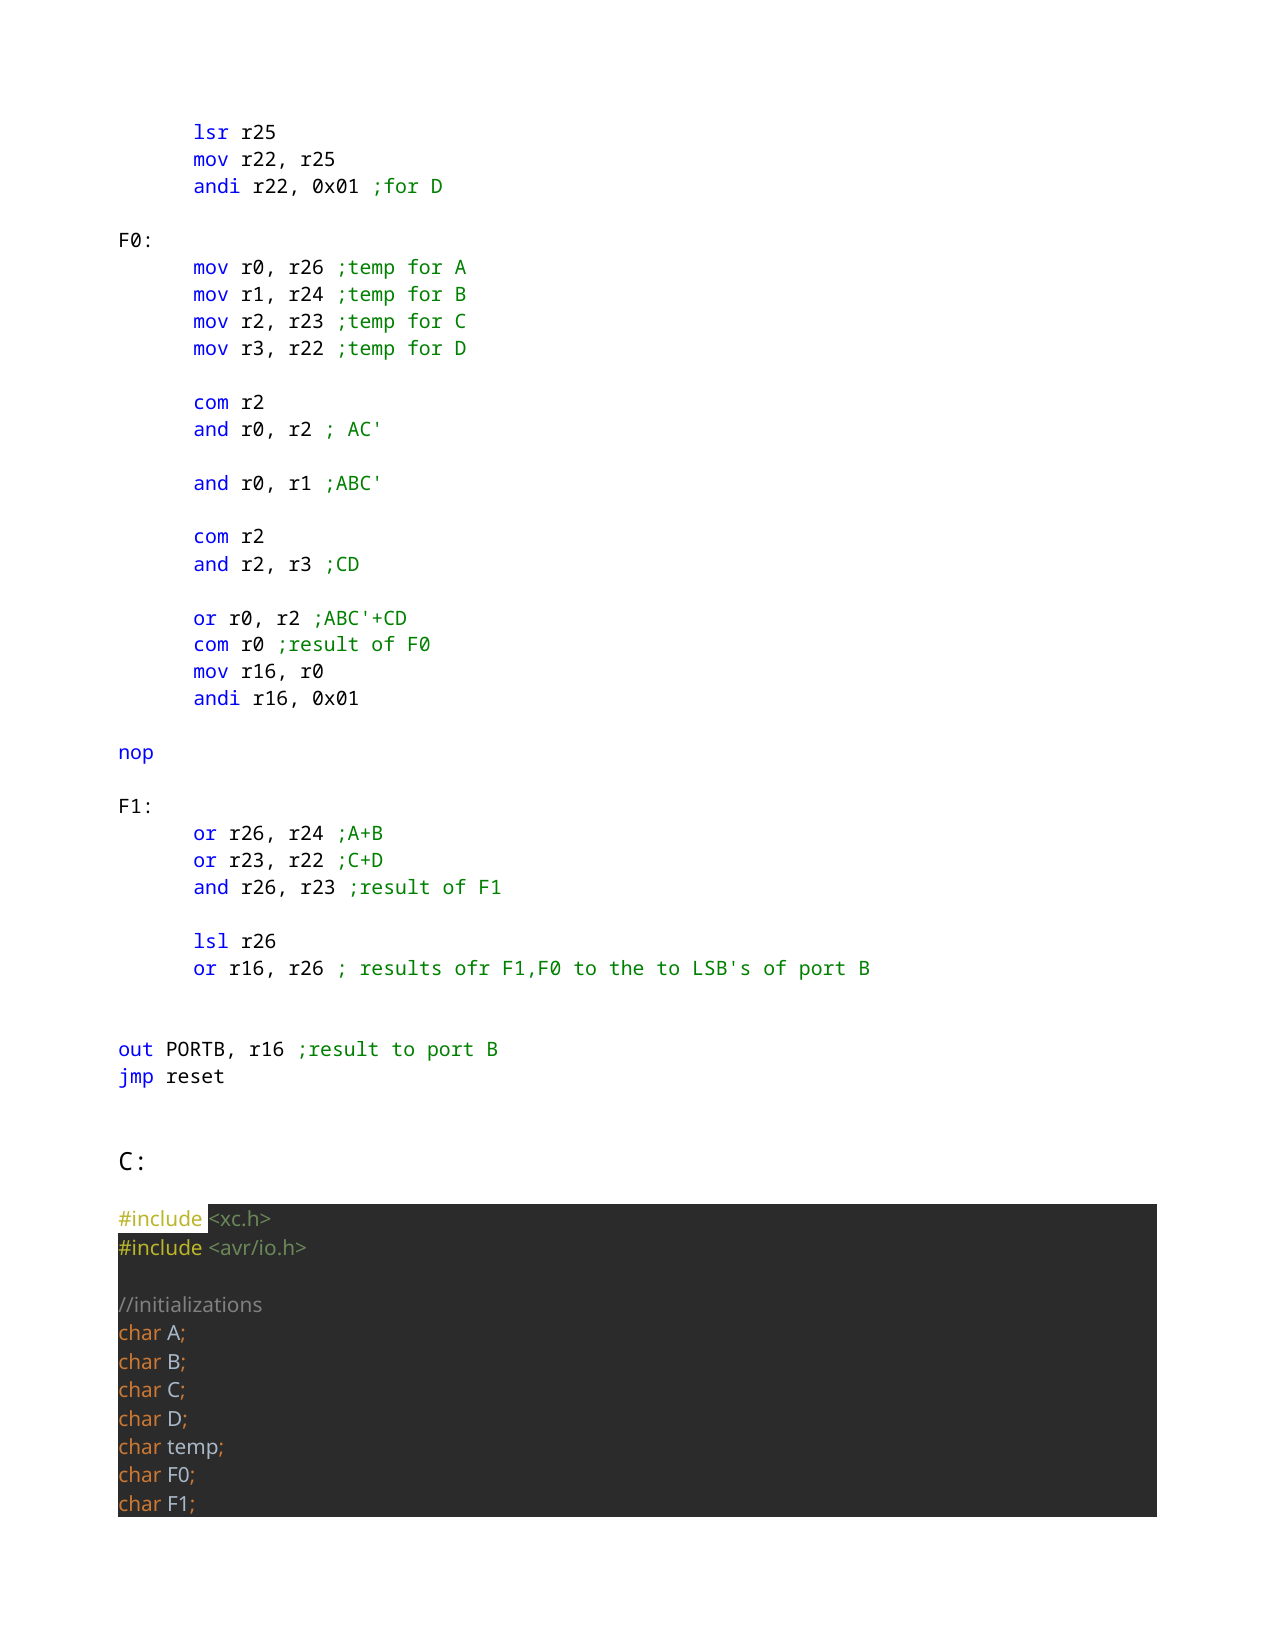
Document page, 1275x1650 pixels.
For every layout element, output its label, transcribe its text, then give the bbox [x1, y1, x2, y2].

text mov r16, r0 [118, 658, 1157, 685]
text mov r22, r25 [118, 145, 1157, 172]
text C: [118, 1143, 1157, 1177]
text com r2 [118, 523, 1157, 550]
text mov r0, r26 ;temp for A [118, 253, 1157, 280]
text or r26, r24 ;A+B [118, 819, 1157, 847]
text jmp reset [118, 1062, 1157, 1089]
text lsr r25 [118, 118, 1157, 145]
text mov r3, r22 ;temp for D [118, 334, 1157, 361]
text nop [118, 739, 1157, 766]
text and r2, r3 ;CD [118, 550, 1157, 577]
text com r0 ;result of F0 [118, 631, 1157, 658]
text F0: [118, 226, 1157, 253]
text and r0, r2 ; AC' [118, 415, 1157, 442]
text or r16, r26 ; results ofr F1,F0 to the to LSB's of port B [118, 954, 1157, 981]
text or r0, r2 ;ABC'+CD [118, 604, 1157, 631]
text and r0, r1 ;ABC' [118, 469, 1157, 496]
text and r26, r23 ;result of F1 [118, 873, 1157, 901]
text out PORTB, r16 ;result to port B [118, 1035, 1157, 1062]
text andi r16, 0x01 [118, 685, 1157, 712]
text com r2 [118, 388, 1157, 415]
text andi r22, 0x01 ;for D [118, 172, 1157, 199]
text lsl r26 [118, 927, 1157, 954]
text #include <xc.h> #include <avr/io.h> //initializations char A; char B; char C; char D; char temp; char F0; char F1; [118, 1204, 1157, 1517]
text or r23, r22 ;C+D [118, 847, 1157, 873]
text F1: [118, 793, 1157, 819]
text mov r1, r24 ;temp for B [118, 280, 1157, 307]
text mov r2, r23 ;temp for C [118, 307, 1157, 334]
